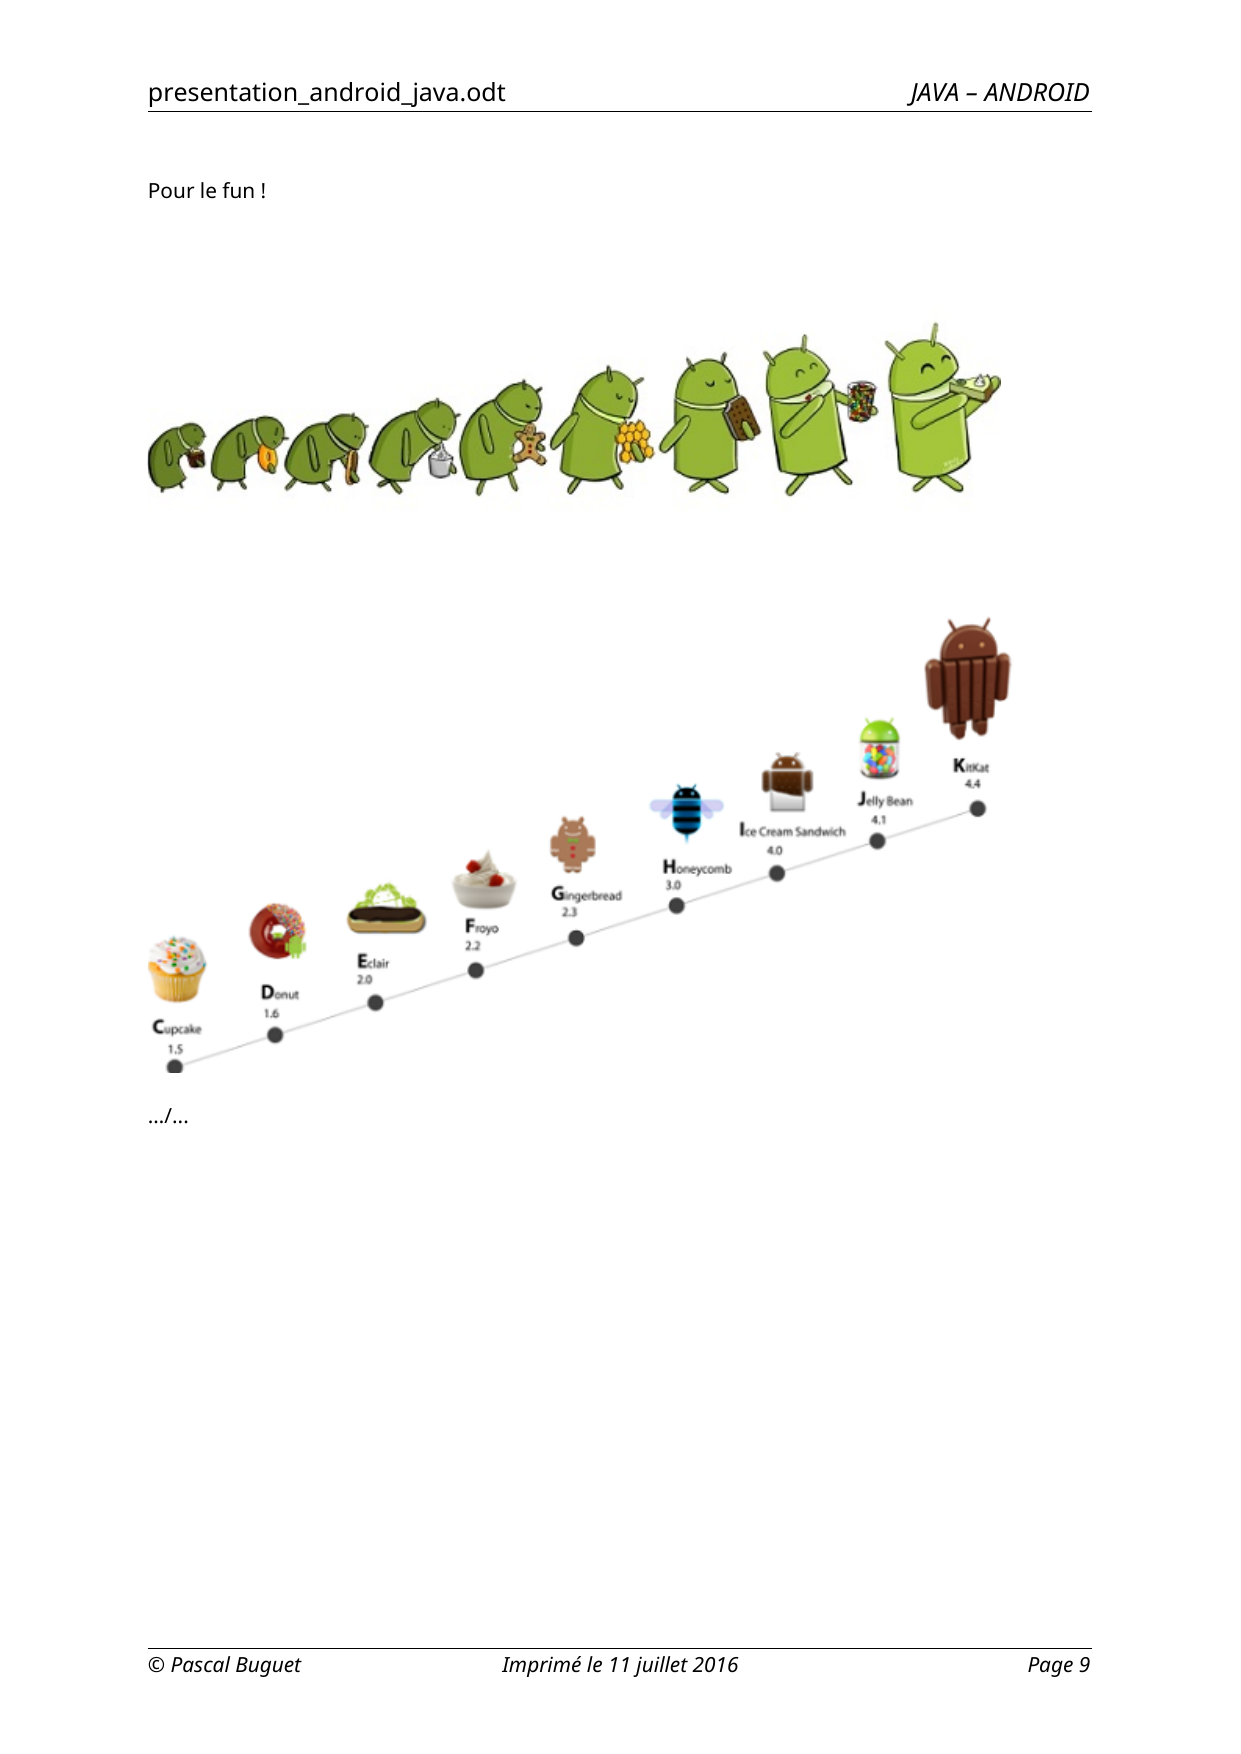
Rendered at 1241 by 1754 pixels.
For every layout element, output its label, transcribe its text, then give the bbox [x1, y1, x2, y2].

text Pour le fun ! [148, 176, 1092, 204]
text …/... [148, 1101, 1092, 1129]
